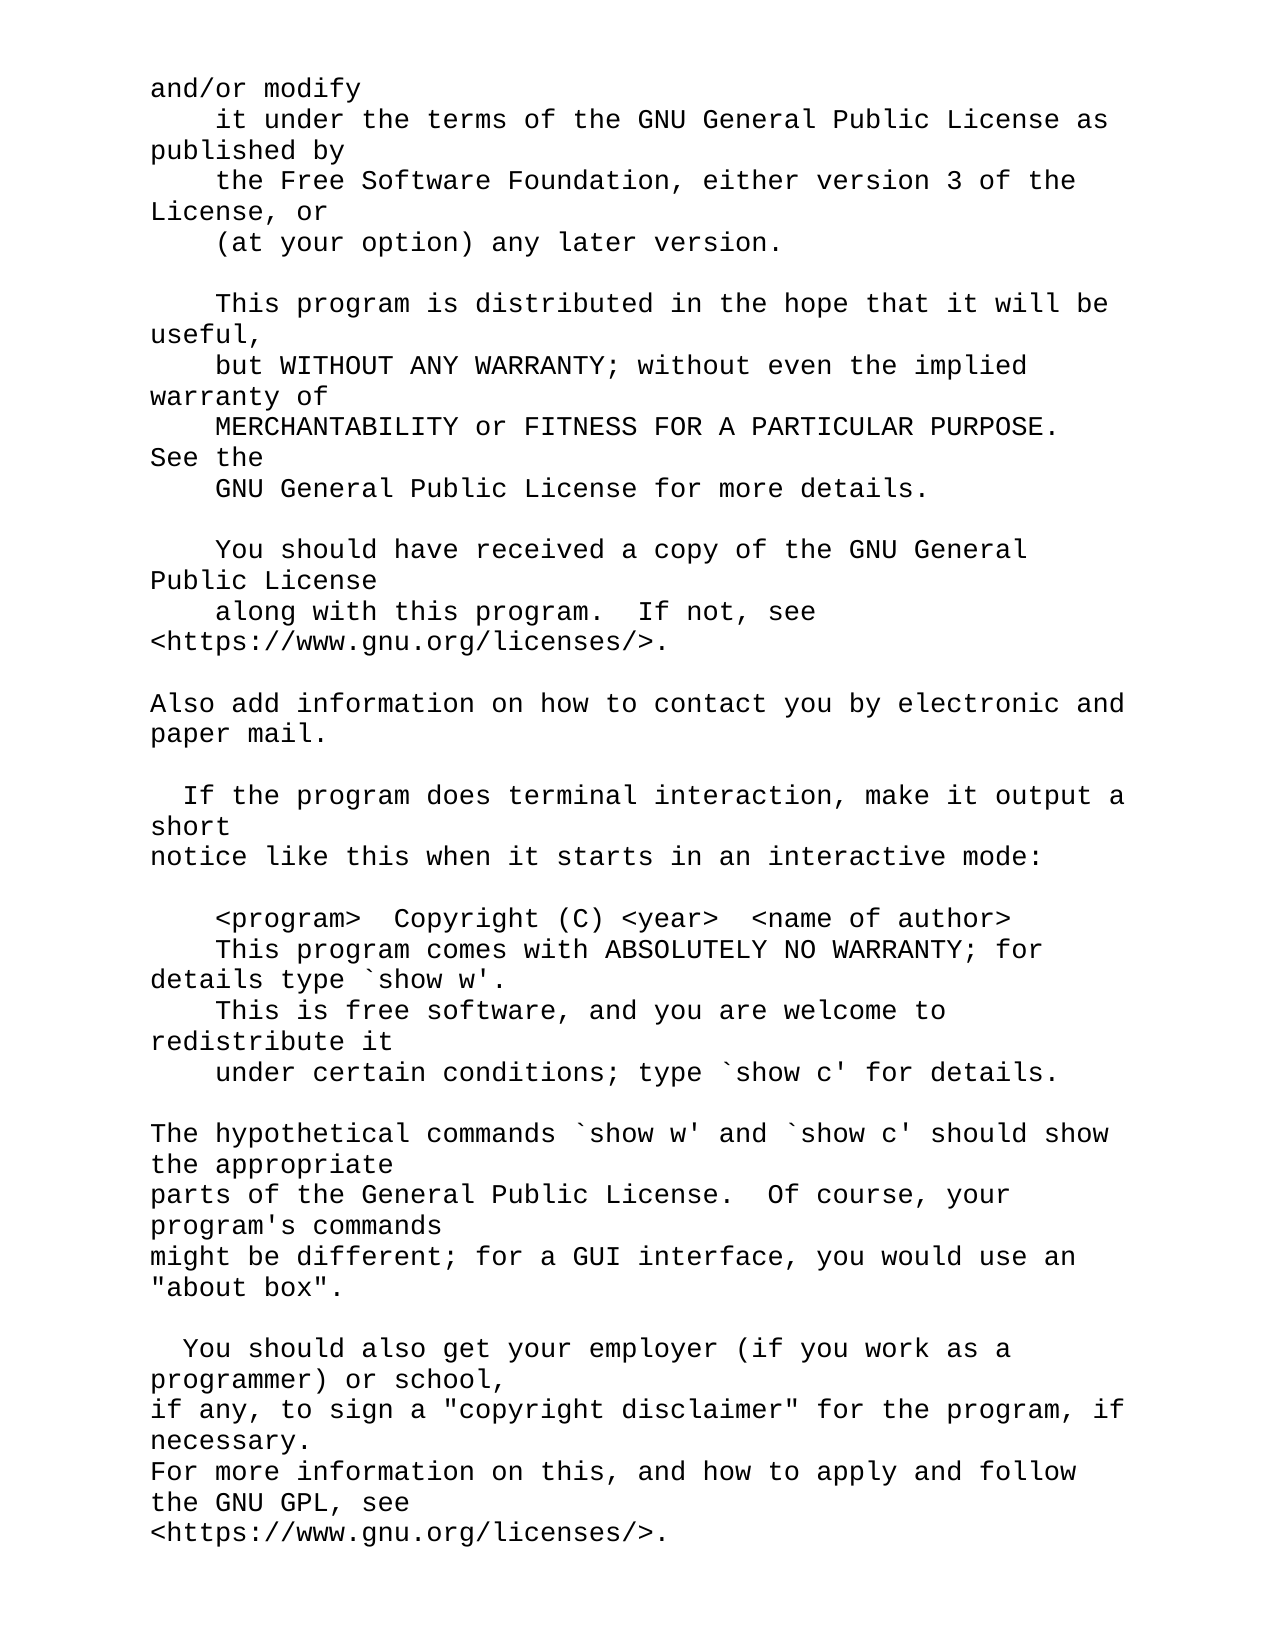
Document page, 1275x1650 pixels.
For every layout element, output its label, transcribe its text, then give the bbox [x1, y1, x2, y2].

text The hypothetical commands `show w' and `show c' should show the appropriate [150, 1120, 1125, 1181]
text MERCHANTABILITY or FITNESS FOR A PARTICULAR PURPOSE. See the [150, 413, 1125, 474]
text the Free Software Foundation, either version 3 of the License, or [150, 167, 1125, 229]
text This program is distributed in the hope that it will be useful, [150, 290, 1125, 352]
text If the program does terminal interaction, make it output a short [150, 782, 1125, 843]
text This program comes with ABSOLUTELY NO WARRANTY; for details type `show w'. [150, 935, 1125, 997]
text notice like this when it starts in an interactive mode: [150, 843, 1125, 874]
text under certain conditions; type `show c' for details. [150, 1058, 1125, 1089]
text but WITHOUT ANY WARRANTY; without even the implied warranty of [150, 352, 1125, 413]
text GNU General Public License for more details. [150, 474, 1125, 505]
text For more information on this, and how to apply and follow the GNU GPL, see [150, 1458, 1125, 1519]
text You should also get your employer (if you work as a programmer) or school, [150, 1335, 1125, 1396]
text might be different; for a GUI interface, you would use an "about box". [150, 1243, 1125, 1304]
text You should have received a copy of the GNU General Public License [150, 536, 1125, 597]
text if any, to sign a "copyright disclaimer" for the program, if necessary. [150, 1396, 1125, 1458]
text This is free software, and you are welcome to redistribute it [150, 997, 1125, 1058]
text along with this program. If not, see <https://www.gnu.org/licenses/>. [150, 597, 1125, 659]
text (at your option) any later version. [150, 229, 1125, 259]
text Also add information on how to contact you by electronic and paper mail. [150, 689, 1125, 751]
text <https://www.gnu.org/licenses/>. [150, 1519, 1125, 1550]
text and/or modify [150, 75, 1125, 106]
text parts of the General Public License. Of course, your program's commands [150, 1181, 1125, 1243]
text it under the terms of the GNU General Public License as published by [150, 106, 1125, 167]
text <program> Copyright (C) <year> <name of author> [150, 905, 1125, 935]
